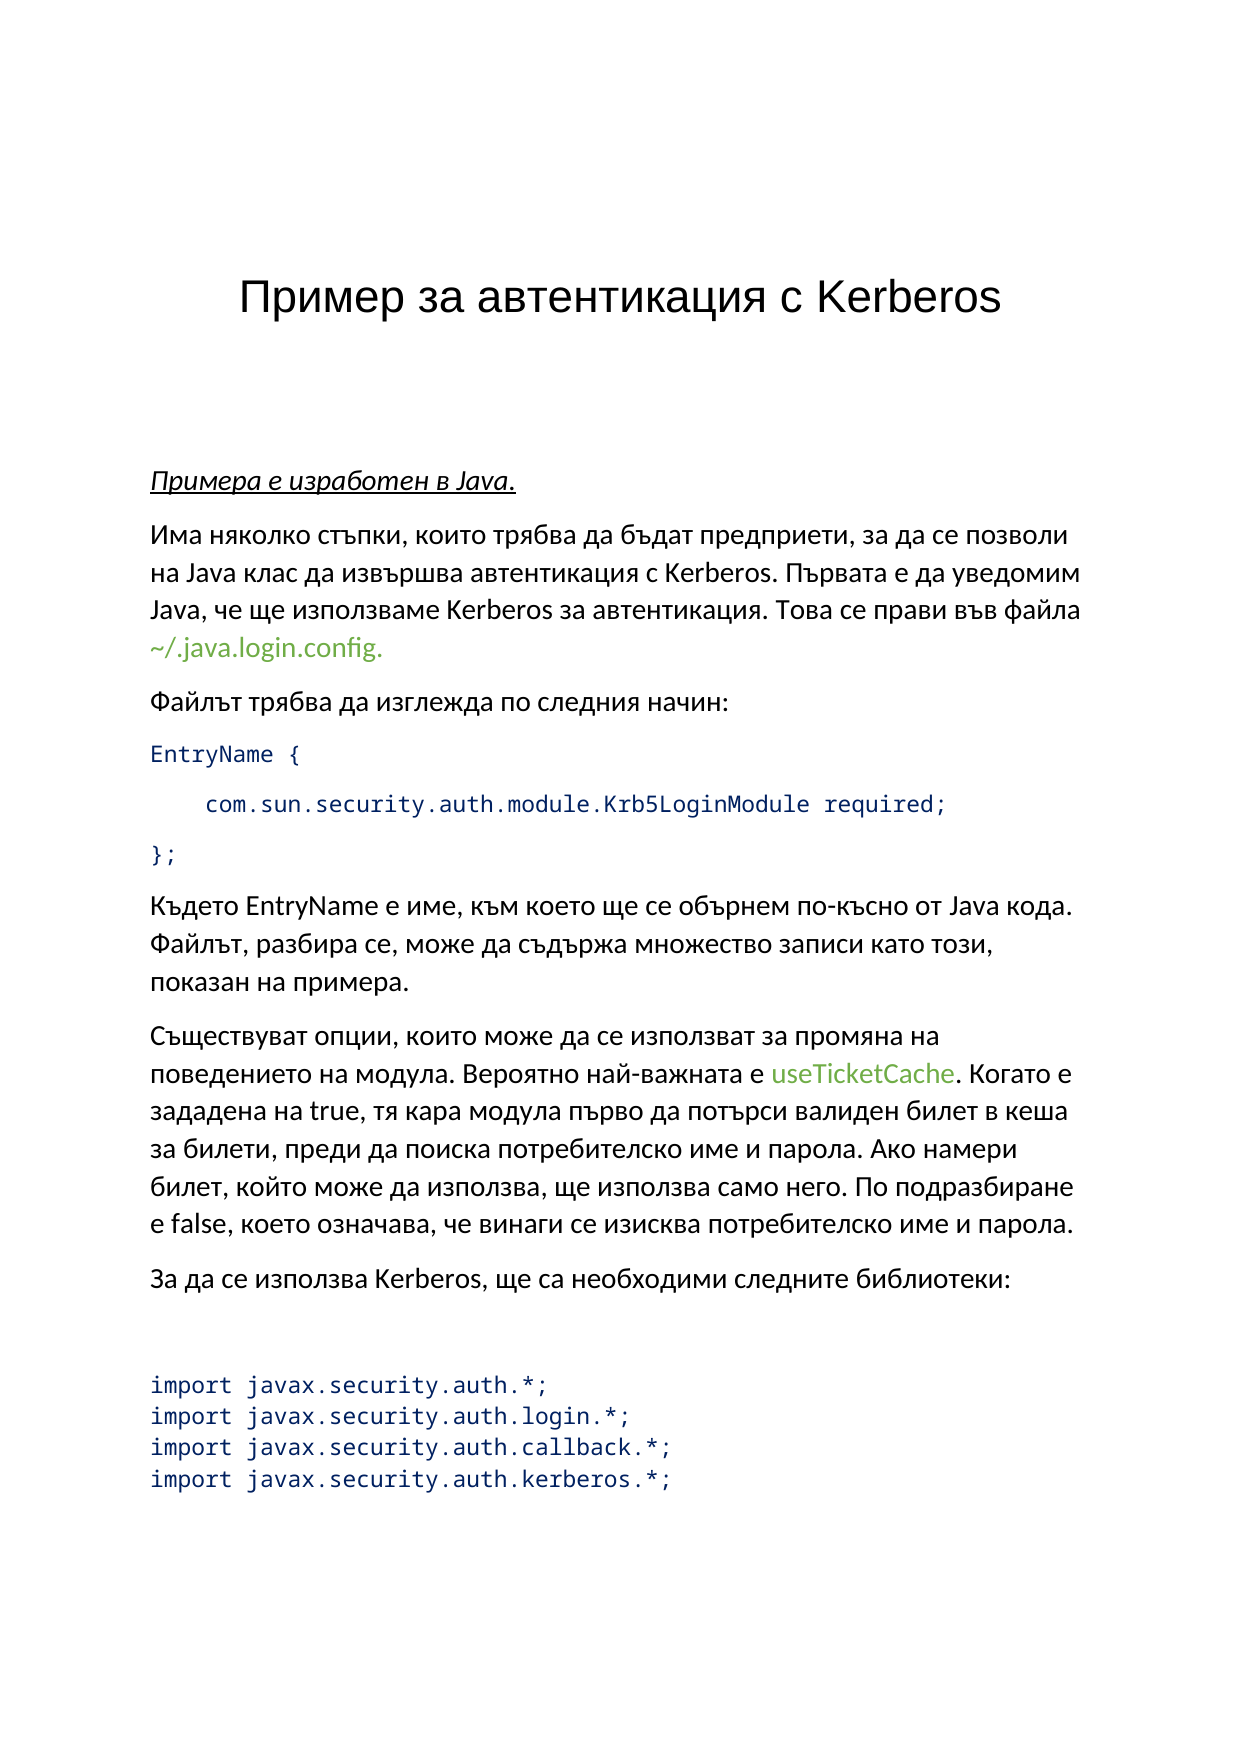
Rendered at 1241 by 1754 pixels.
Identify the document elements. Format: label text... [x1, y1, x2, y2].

text com.sun.security.auth.module.Krb5LoginModule required; [150, 788, 1090, 819]
text Пример за автентикация с Kerberos [150, 269, 1090, 322]
text import javax.security.auth.*; [150, 1369, 1090, 1400]
text Има няколко стъпки, които трябва да бъдат предприети, за да се позволи на Java клас да извършва автентикация с Kerberos. Първата е да уведомим Java, че ще използваме Kerberos за автентикация. Това се прави във файла ~/.java.login.config. [150, 516, 1090, 665]
text За да се използва Kerberos, ще са необходими следните библиотеки: [150, 1260, 1090, 1296]
text Примера е изработен в Java. [150, 462, 1090, 497]
text import javax.security.auth.kerberos.*; [150, 1462, 1090, 1494]
text Съществуват опции, които може да се използват за промяна на поведението на модула. Вероятно най-важната е useTicketCache. Когато е зададена на true, тя кара модула първо да потърси валиден билет в кеша за билети, преди да поиска потребителско име и парола. Ако намери билет, който може да използва, ще използва само него. По подразбиране е false, което означава, че винаги се изисква потребителско име и парола. [150, 1017, 1090, 1241]
text import javax.security.auth.callback.*; [150, 1431, 1090, 1462]
text EntryName { [150, 738, 1090, 769]
text Където EntryName е име, към което ще се обърнем по-късно от Java кода. Файлът, разбира се, може да съдържа множество записи като този, показан на примера. [150, 887, 1090, 998]
text import javax.security.auth.login.*; [150, 1400, 1090, 1431]
text }; [150, 837, 1090, 869]
text Файлът трябва да изглежда по следния начин: [150, 683, 1090, 719]
